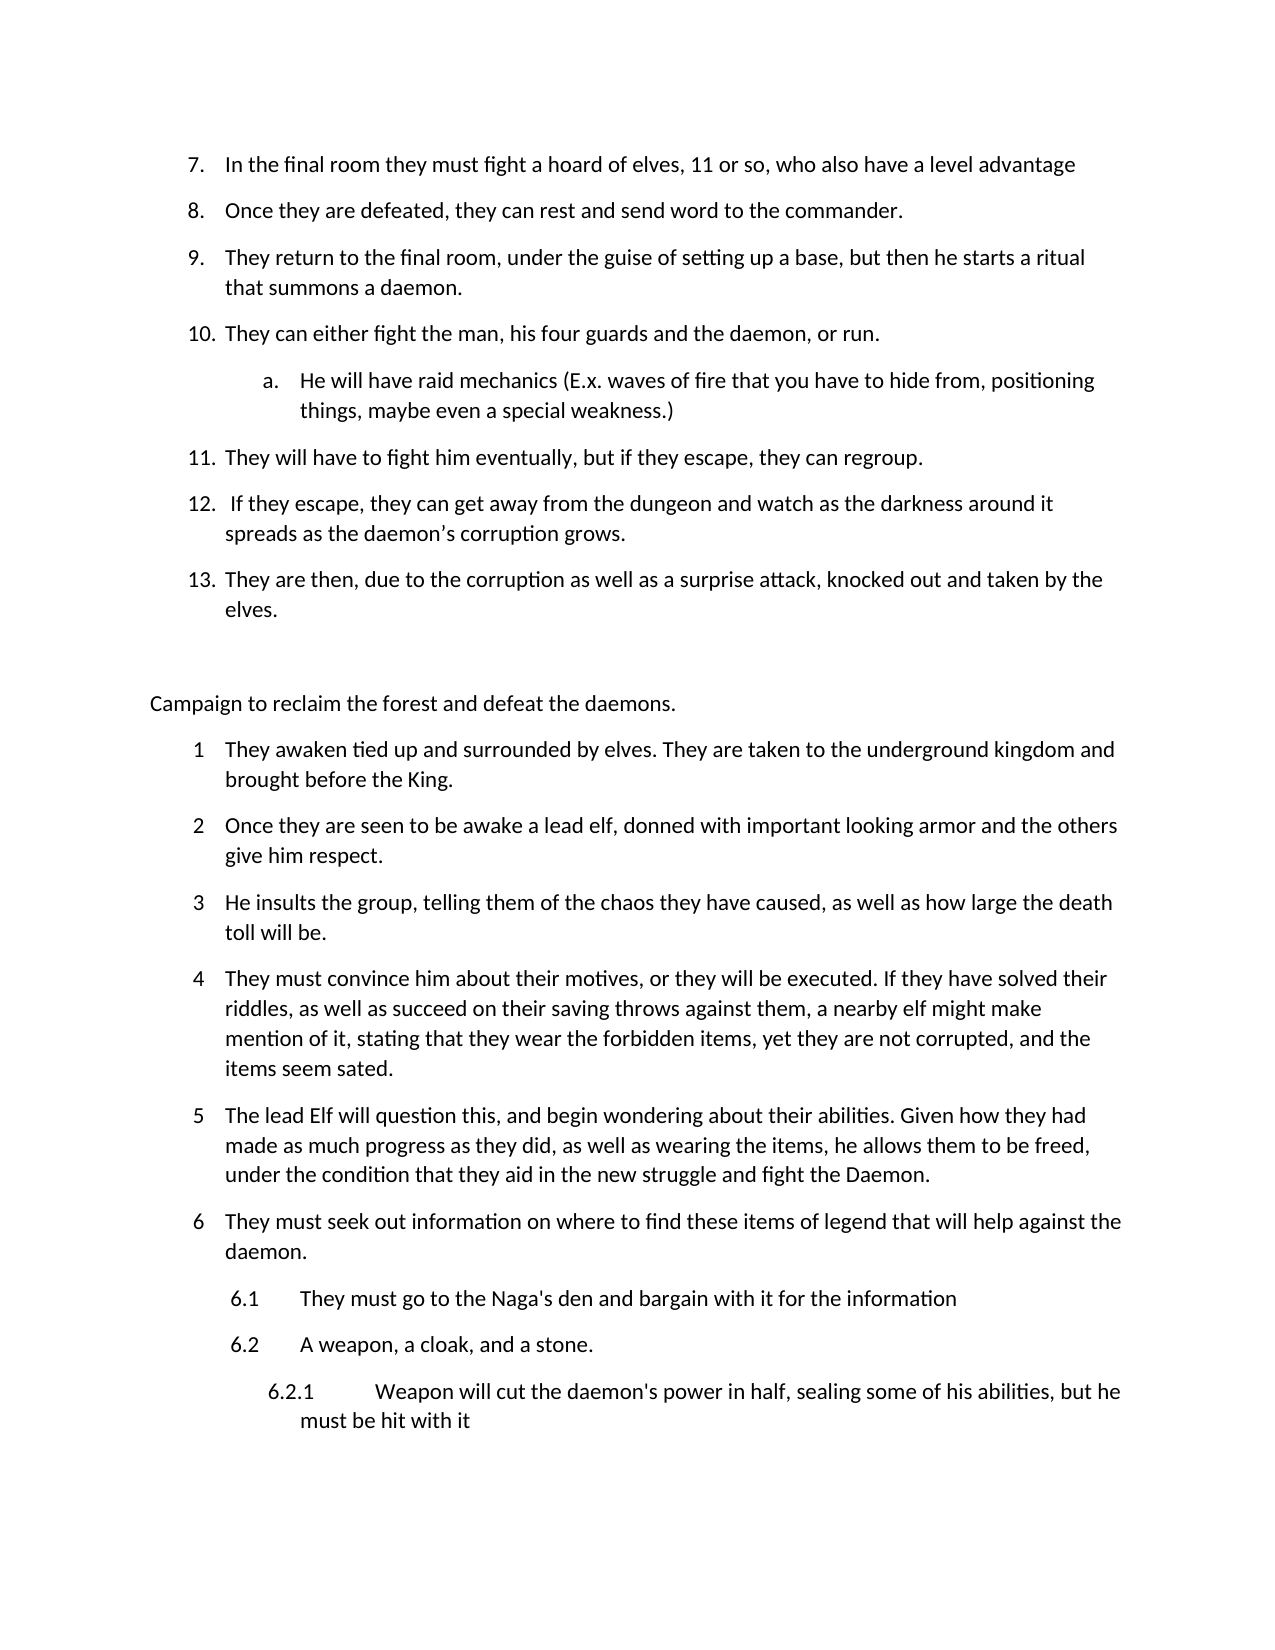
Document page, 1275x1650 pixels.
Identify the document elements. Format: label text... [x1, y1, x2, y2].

list They awaken tied up and surrounded by elves. They are taken to the underground kingdom and brought before the King. [187, 735, 1125, 793]
list Once they are defeated, they can rest and send word to the commander. [187, 197, 1125, 224]
list Once they are seen to be awake a lead elf, donned with important looking armor and the others give him respect. [187, 812, 1125, 869]
list He insults the group, telling them of the chaos they have caused, as well as how large the death toll will be. [187, 888, 1125, 946]
list They must convince him about their motives, or they will be executed. If they have solved their riddles, as well as succeed on their saving throws against them, a nearby elf might make mention of it, stating that they wear the forbidden items, yet they are not corrupted, and the items seem sated. [187, 964, 1125, 1082]
list A weapon, a cloak, and a stone. [225, 1330, 1125, 1358]
text Campaign to reclaim the forest and defeat the daemons. [150, 689, 1125, 717]
list They will have to fight him eventually, but if they escape, they can regroup. [187, 443, 1125, 471]
list Weapon will cut the daemon's power in half, sealing some of his abilities, but he must be hit with it [262, 1377, 1125, 1435]
list If they escape, they can get away from the dungeon and watch as the darkness around it spreads as the daemon’s corruption grows. [187, 489, 1125, 547]
list In the final room they must fight a hoard of elves, 11 or so, who also have a level advantage [187, 150, 1125, 178]
list The lead Elf will question this, and begin wondering about their abilities. Given how they had made as much progress as they did, as well as wearing the items, he allows them to be freed, under the condition that they aid in the new struggle and fight the Daemon. [187, 1101, 1125, 1189]
list They must seek out information on where to find these items of legend that will help against the daemon. [187, 1207, 1125, 1265]
list He will have raid mechanics (E.x. waves of fire that you have to hide from, positioning things, maybe even a special weakness.) [262, 366, 1125, 424]
list They return to the final room, under the guise of setting up a base, but then he starts a ritual that summons a daemon. [187, 243, 1125, 301]
list They must go to the Naga's den and bargain with it for the information [225, 1284, 1125, 1312]
list They can either fight the man, his four guards and the daemon, or run. [187, 319, 1125, 348]
list They are then, due to the corruption as well as a surprise attack, knocked out and taken by the elves. [187, 566, 1125, 623]
